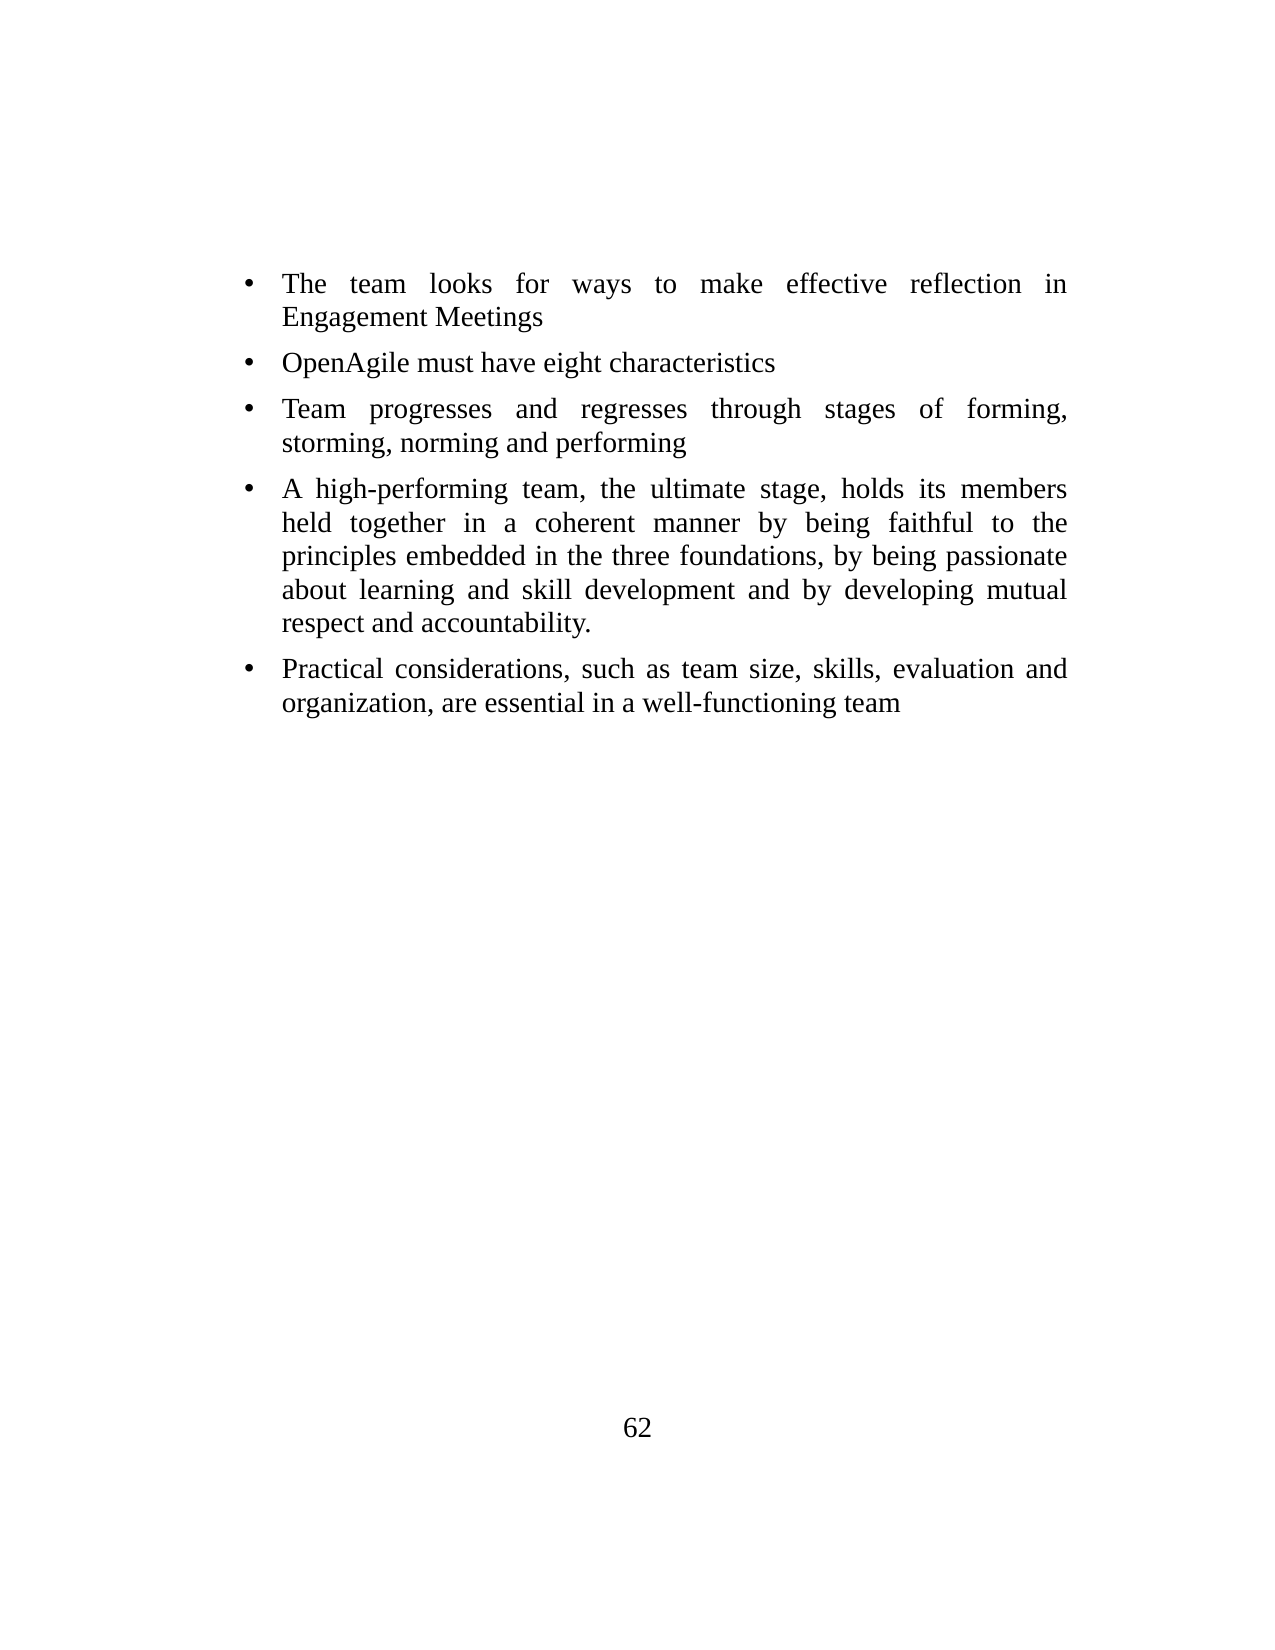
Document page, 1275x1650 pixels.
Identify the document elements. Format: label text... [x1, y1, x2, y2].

list Practical considerations, such as team size, skills, evaluation and organization, are essential in a well-functioning team [244, 652, 1068, 719]
list Team progresses and regresses through stages of forming, storming, norming and performing [244, 392, 1068, 459]
list OpenAgile must have eight characteristics [244, 345, 1068, 379]
list A high-performing team, the ultimate stage, holds its members held together in a coherent manner by being faithful to the principles embedded in the three foundations, by being passionate about learning and skill development and by developing mutual respect and accountability. [244, 471, 1068, 639]
list The team looks for ways to make effective reflection in Engagement Meetings [244, 266, 1068, 333]
